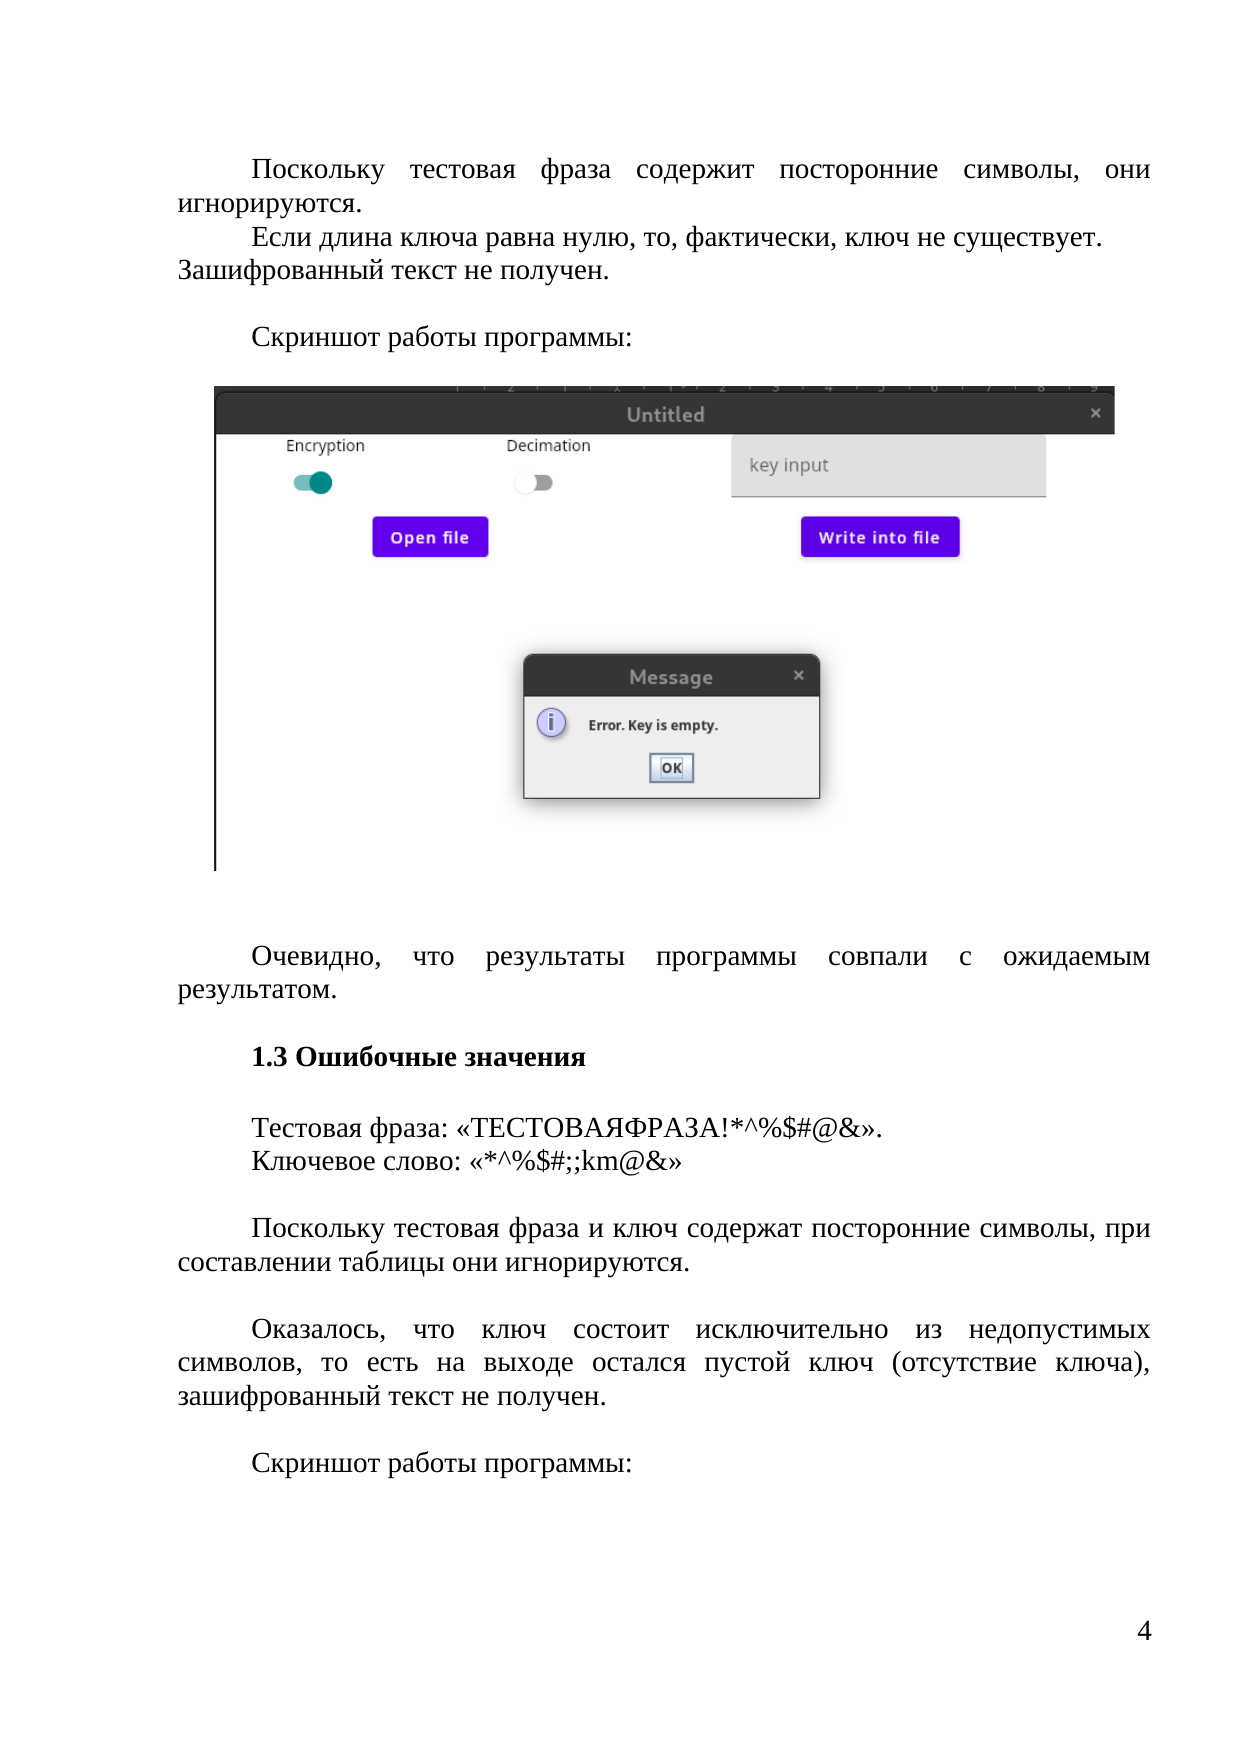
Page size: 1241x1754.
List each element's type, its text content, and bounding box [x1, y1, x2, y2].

text Ключевое слово: «*^%$#;;km@&» [251, 1143, 1152, 1177]
text Тестовая фраза: «ТЕСТОВАЯФРАЗА!*^%$#@&». [177, 1110, 1152, 1143]
text Если длина ключа равна нулю, то, фактически, ключ не существует. Зашифрованный текст не получен. [177, 219, 1152, 286]
text Скриншот работы программы: [177, 319, 1152, 353]
text Поскольку тестовая фраза и ключ содержат посторонние символы, при составлении таблицы они игнорируются. [177, 1210, 1152, 1277]
text Поскольку тестовая фраза содержит посторонние символы, они игнорируются. [177, 152, 1152, 219]
text Оказалось, что ключ состоит исключительно из недопустимых символов, то есть на выходе остался пустой ключ (отсутствие ключа), зашифрованный текст не получен. [177, 1311, 1152, 1412]
text Очевидно, что результаты программы совпали с ожидаемым результатом. [177, 938, 1152, 1005]
text Скриншот работы программы: [251, 1445, 1152, 1479]
picture [214, 386, 1115, 871]
subtitle Ошибочные значения [251, 1039, 1152, 1072]
